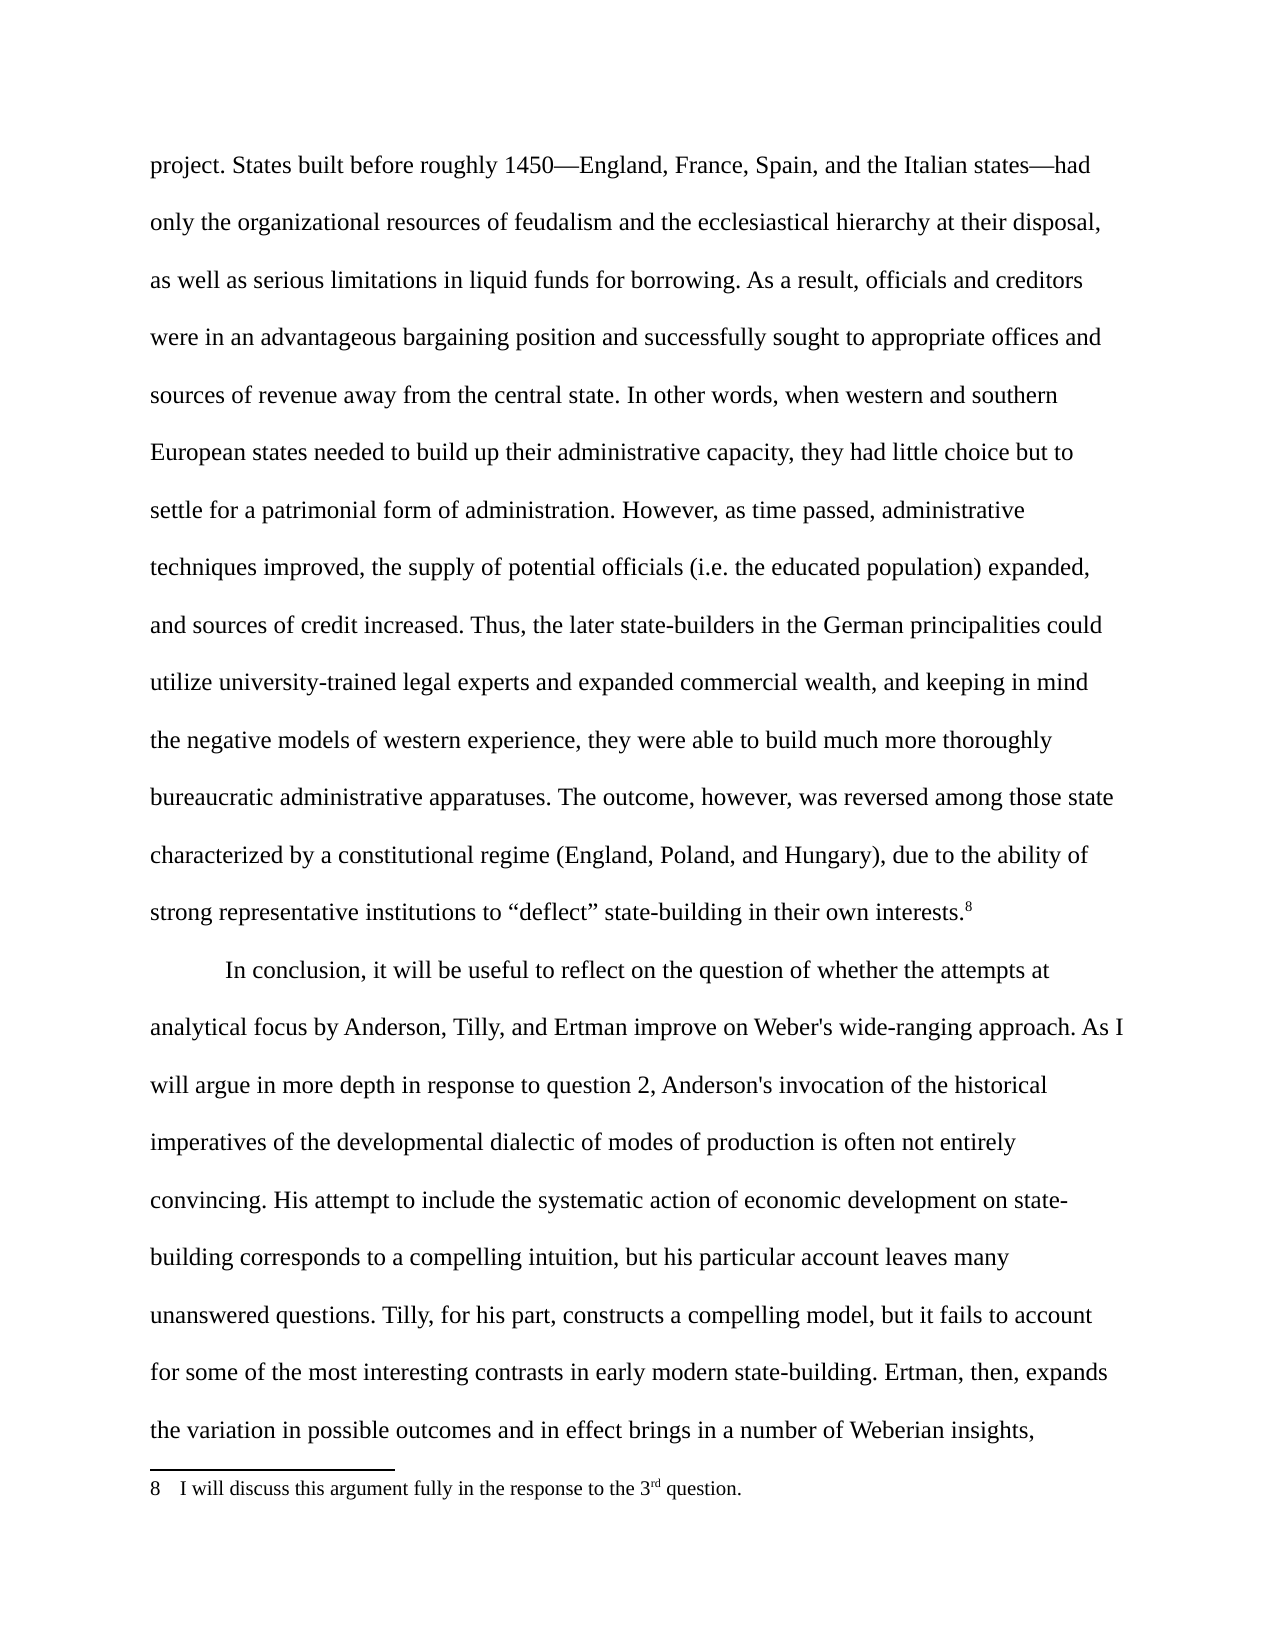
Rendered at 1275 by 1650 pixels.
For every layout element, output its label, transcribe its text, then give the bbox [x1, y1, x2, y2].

text project. States built before roughly 1450—England, France, Spain, and the Italian states—had only the organizational resources of feudalism and the ecclesiastical hierarchy at their disposal, as well as serious limitations in liquid funds for borrowing. As a result, officials and creditors were in an advantageous bargaining position and successfully sought to appropriate offices and sources of revenue away from the central state. In other words, when western and southern European states needed to build up their administrative capacity, they had little choice but to settle for a patrimonial form of administration. However, as time passed, administrative techniques improved, the supply of potential officials (i.e. the educated population) expanded, and sources of credit increased. Thus, the later state-builders in the German principalities could utilize university-trained legal experts and expanded commercial wealth, and keeping in mind the negative models of western experience, they were able to build much more thoroughly bureaucratic administrative apparatuses. The outcome, however, was reversed among those state characterized by a constitutional regime (England, Poland, and Hungary), due to the ability of strong representative institutions to “deflect” state-building in their own interests. [150, 150, 1125, 926]
text I will discuss this argument fully in the response to the 3rd question. [150, 1476, 1125, 1500]
text In conclusion, it will be useful to reflect on the question of whether the attempts at analytical focus by Anderson, Tilly, and Ertman improve on Weber's wide-ranging approach. As I will argue in more depth in response to question 2, Anderson's invocation of the historical imperatives of the developmental dialectic of modes of production is often not entirely convincing. His attempt to include the systematic action of economic development on state-building corresponds to a compelling intuition, but his particular account leaves many unanswered questions. Tilly, for his part, constructs a compelling model, but it fails to account for some of the most interesting contrasts in early modern state-building. Ertman, then, expands the variation in possible outcomes and in effect brings in a number of Weberian insights, [150, 955, 1125, 1444]
